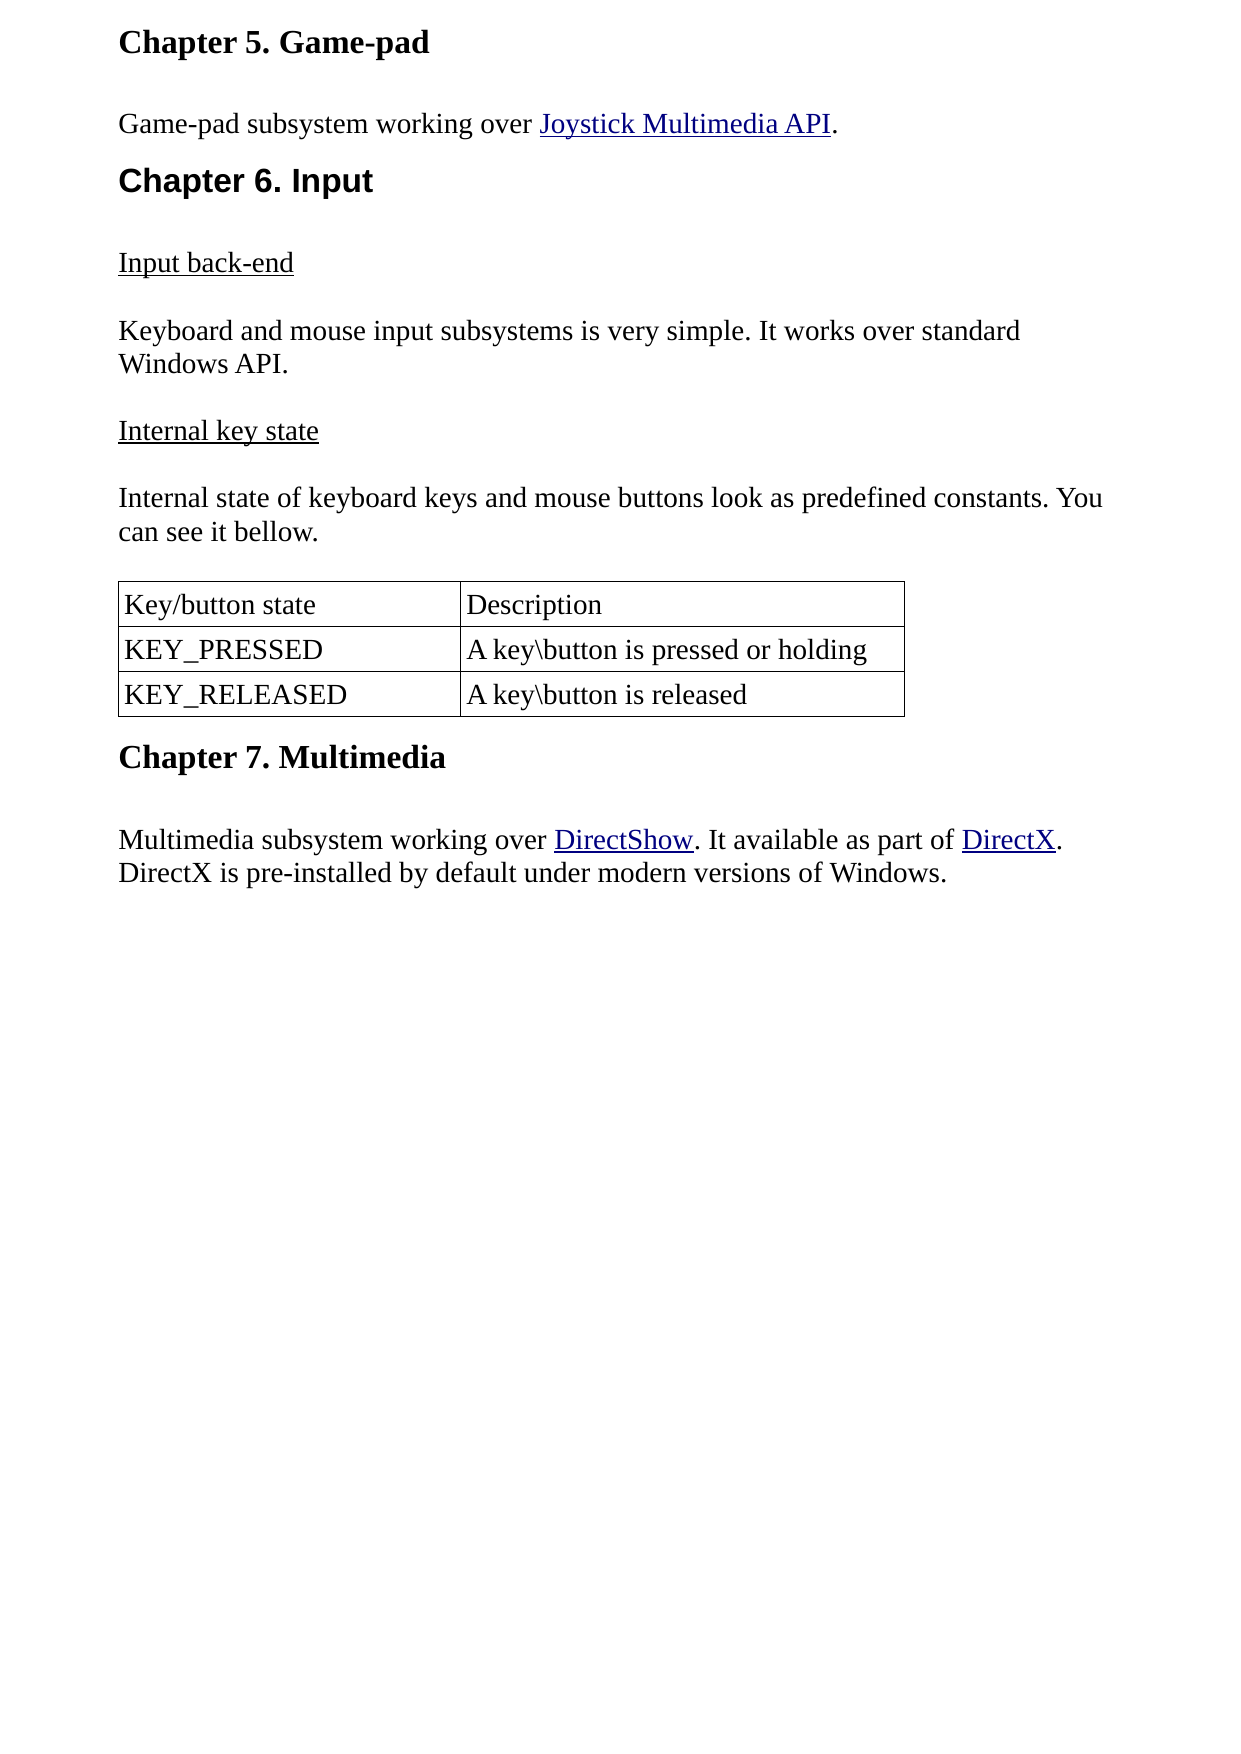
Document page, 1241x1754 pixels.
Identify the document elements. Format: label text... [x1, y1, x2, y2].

text Internal state of keyboard keys and mouse buttons look as predefined constants. You can see it bellow. [118, 480, 1122, 547]
table_header Key/button state [119, 582, 460, 626]
subtitle Chapter 6. Input [118, 161, 1122, 199]
table_cell KEY_PRESSED [119, 627, 460, 671]
subtitle Chapter 5. Game-pad [118, 22, 1122, 61]
table_cell A key\button is released [461, 672, 904, 716]
subtitle Chapter 7. Multimedia [118, 737, 1122, 776]
text Input back-end [118, 246, 1122, 279]
text Multimedia subsystem working over DirectShow. It available as part of DirectX. DirectX is pre-installed by default under modern versions of Windows. [118, 822, 1122, 889]
table_cell A key\button is pressed or holding [461, 627, 904, 671]
table_header Description [461, 582, 904, 626]
text Game-pad subsystem working over Joystick Multimedia API. [118, 107, 1122, 140]
table_cell KEY_RELEASED [119, 672, 460, 716]
text Internal key state [118, 413, 1122, 447]
text Keyboard and mouse input subsystems is very simple. It works over standard Windows API. [118, 313, 1122, 380]
